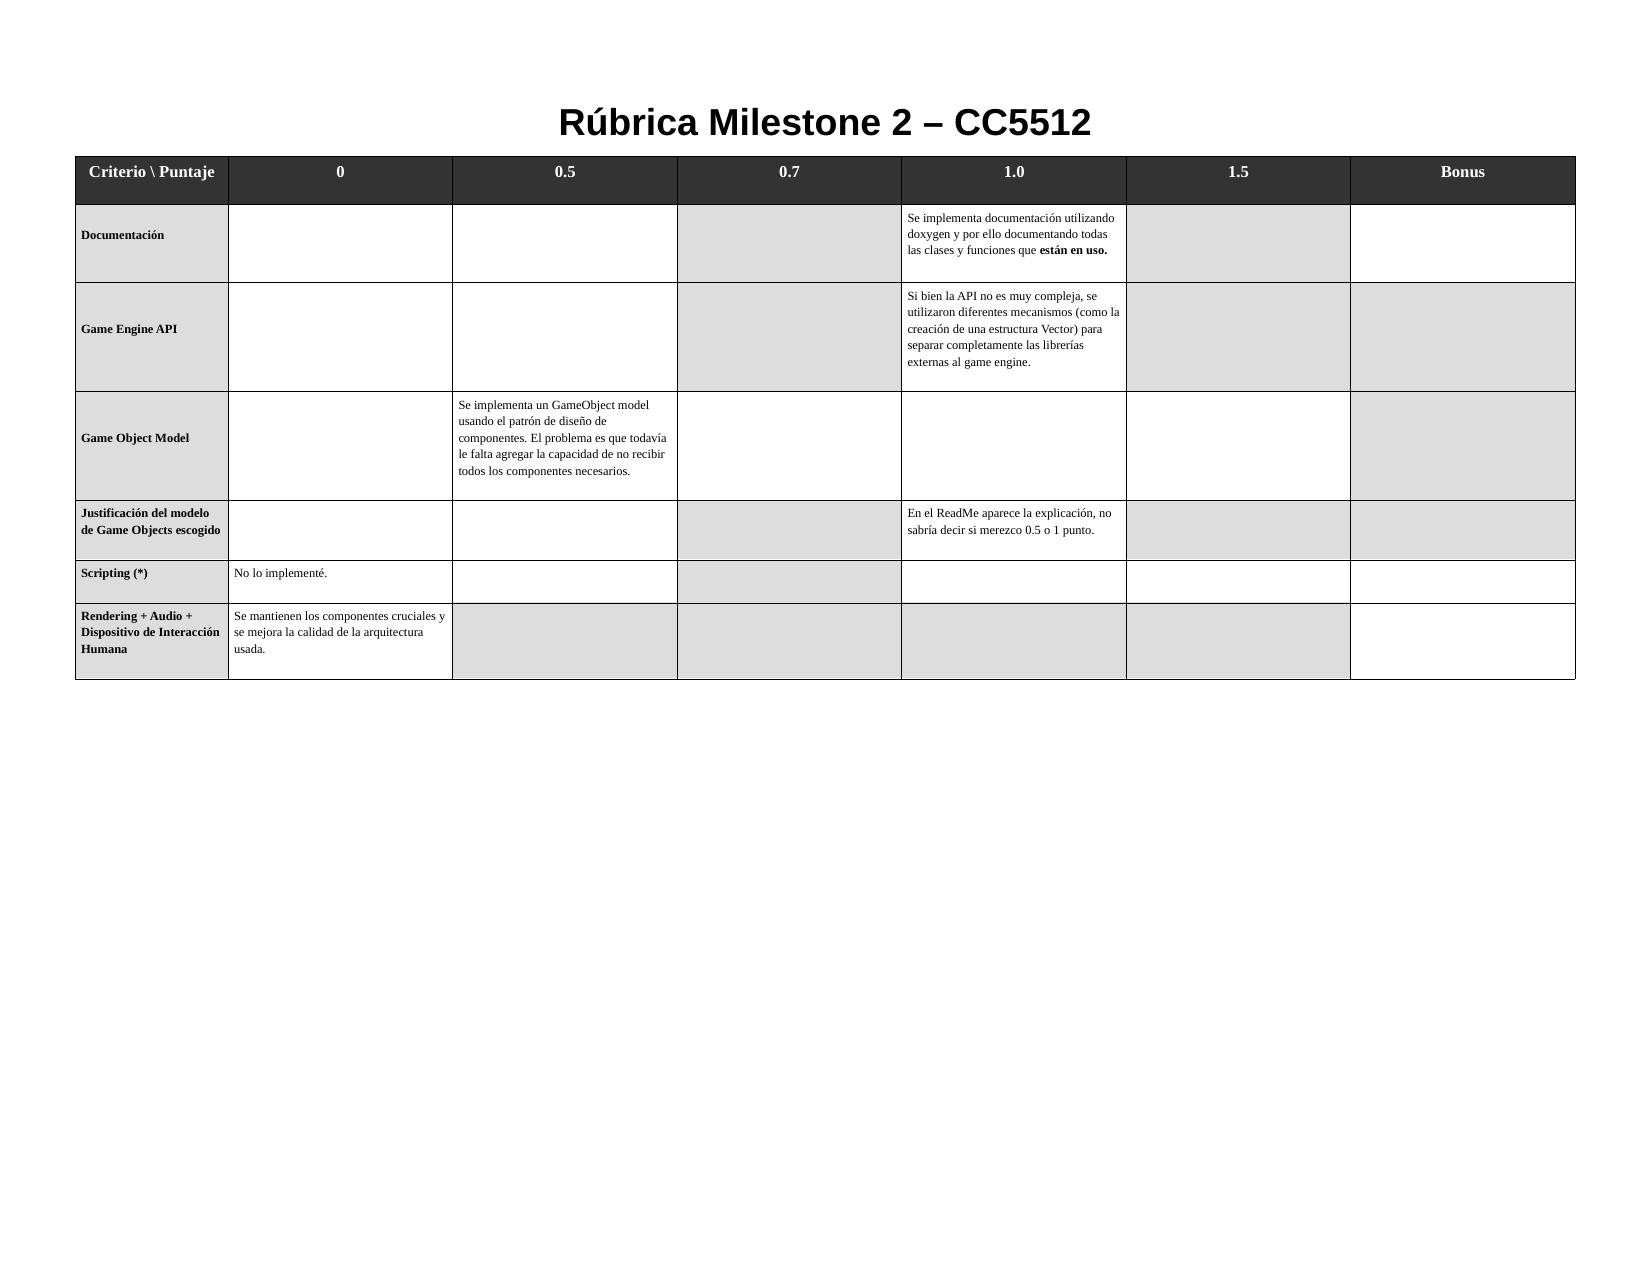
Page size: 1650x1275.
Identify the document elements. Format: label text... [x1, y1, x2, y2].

subtitle Rúbrica Milestone 2 – CC5512 [75, 100, 1575, 143]
table_cell [453, 561, 677, 602]
table_cell Se implementa documentación utilizando doxygen y por ello documentando todas las clases y funciones que están en uso. [902, 205, 1126, 282]
table_cell Documentación [76, 205, 228, 282]
table_header 0.5 [453, 157, 677, 204]
table_cell [1127, 604, 1350, 678]
table_cell [453, 604, 677, 678]
table_cell Justificación del modelo de Game Objects escogido [76, 501, 228, 559]
table_cell Se implementa un GameObject model usando el patrón de diseño de componentes. El problema es que todavía le falta agregar la capacidad de no recibir todos los componentes necesarios. [453, 392, 677, 500]
table_cell [1127, 283, 1350, 391]
table_cell [678, 561, 901, 602]
table_cell Game Object Model [76, 392, 228, 500]
table_cell [1351, 501, 1575, 559]
table_cell [1351, 392, 1575, 500]
table_cell [1127, 205, 1350, 282]
table_cell [453, 205, 677, 282]
table_cell [229, 392, 452, 500]
table_cell [1127, 392, 1350, 500]
table_cell [229, 205, 452, 282]
table_cell [678, 501, 901, 559]
table_cell [902, 561, 1126, 602]
table_cell [678, 604, 901, 678]
table_header 1.5 [1127, 157, 1350, 204]
table_cell Se mantienen los componentes cruciales y se mejora la calidad de la arquitectura usada. [229, 604, 452, 678]
table_header 1.0 [902, 157, 1126, 204]
table_cell [453, 283, 677, 391]
table_cell [1127, 501, 1350, 559]
table_cell Scripting (*) [76, 561, 228, 602]
table_cell [678, 205, 901, 282]
table_cell En el ReadMe aparece la explicación, no sabría decir si merezco 0.5 o 1 punto. [902, 501, 1126, 559]
table_cell [678, 392, 901, 500]
table_header Criterio \ Puntaje [76, 157, 228, 204]
table_cell [902, 392, 1126, 500]
table_header 0.7 [678, 157, 901, 204]
table_cell [229, 501, 452, 559]
table_cell [902, 604, 1126, 678]
table_cell [1127, 561, 1350, 602]
table_cell Rendering + Audio + Dispositivo de Interacción Humana [76, 604, 228, 678]
table_cell No lo implementé. [229, 561, 452, 602]
table_header 0 [229, 157, 452, 204]
table_cell [229, 283, 452, 391]
table_cell [1351, 205, 1575, 282]
table_cell [1351, 561, 1575, 602]
table_cell [1351, 604, 1575, 678]
table_cell Si bien la API no es muy compleja, se utilizaron diferentes mecanismos (como la creación de una estructura Vector) para separar completamente las librerías externas al game engine. [902, 283, 1126, 391]
table_cell [453, 501, 677, 559]
table_cell [678, 283, 901, 391]
table_header Bonus [1351, 157, 1575, 204]
table_cell [1351, 283, 1575, 391]
table_cell Game Engine API [76, 283, 228, 391]
